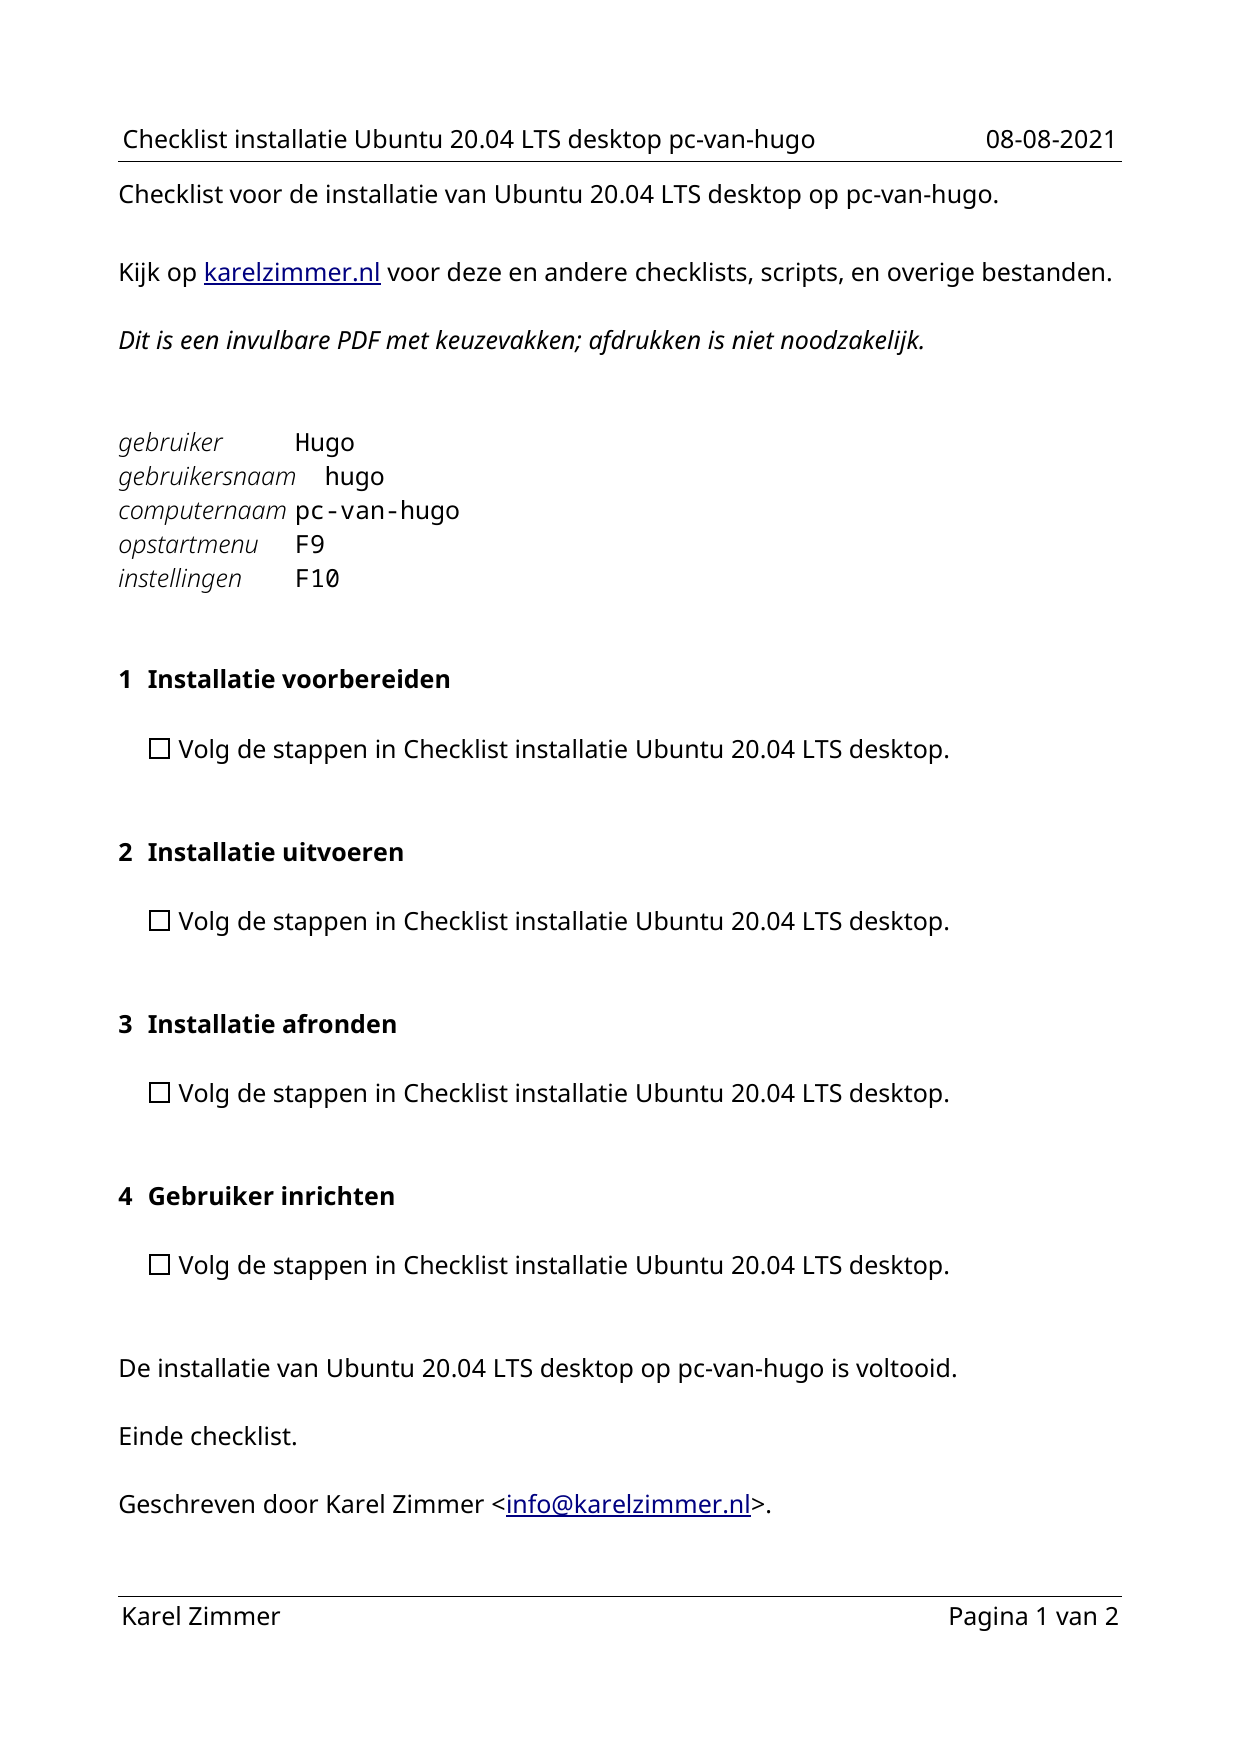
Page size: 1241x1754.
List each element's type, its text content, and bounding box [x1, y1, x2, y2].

text opstartmenu F9 [118, 527, 1122, 561]
list Installatie afronden [118, 1007, 1122, 1041]
text Dit is een invulbare PDF met keuzevakken; afdrukken is niet noodzakelijk. [118, 323, 1122, 357]
table_header Volg de stappen in Checklist installatie Ubuntu 20.04 LTS desktop. [177, 730, 1120, 767]
text Einde checklist. Geschreven door Karel Zimmer <info@karelzimmer.nl>. [118, 1419, 1122, 1521]
list Installatie voorbereiden [118, 662, 1122, 696]
text instellingen F10 [118, 561, 1122, 594]
table_header Volg de stappen in Checklist installatie Ubuntu 20.04 LTS desktop. [177, 903, 1120, 939]
table_header Volg de stappen in Checklist installatie Ubuntu 20.04 LTS desktop. [177, 1247, 1120, 1283]
table_header [141, 730, 177, 767]
table_header [141, 1247, 177, 1283]
table_header [141, 903, 177, 939]
list Gebruiker inrichten [118, 1179, 1122, 1213]
text De installatie van Ubuntu 20.04 LTS desktop op pc-van-hugo is voltooid. [118, 1351, 1122, 1419]
text Kijk op karelzimmer.nl voor deze en andere checklists, scripts, en overige bestanden. [118, 255, 1122, 289]
list Installatie uitvoeren [118, 834, 1122, 868]
table_header [141, 1075, 177, 1111]
table_header Volg de stappen in Checklist installatie Ubuntu 20.04 LTS desktop. [177, 1075, 1120, 1111]
text Checklist voor de installatie van Ubuntu 20.04 LTS desktop op pc-van-hugo. [118, 177, 1122, 211]
text gebruikersnaam hugo [118, 459, 1122, 493]
text computernaam pc-van-hugo [118, 493, 1122, 527]
text gebruiker Hugo [118, 425, 1122, 459]
